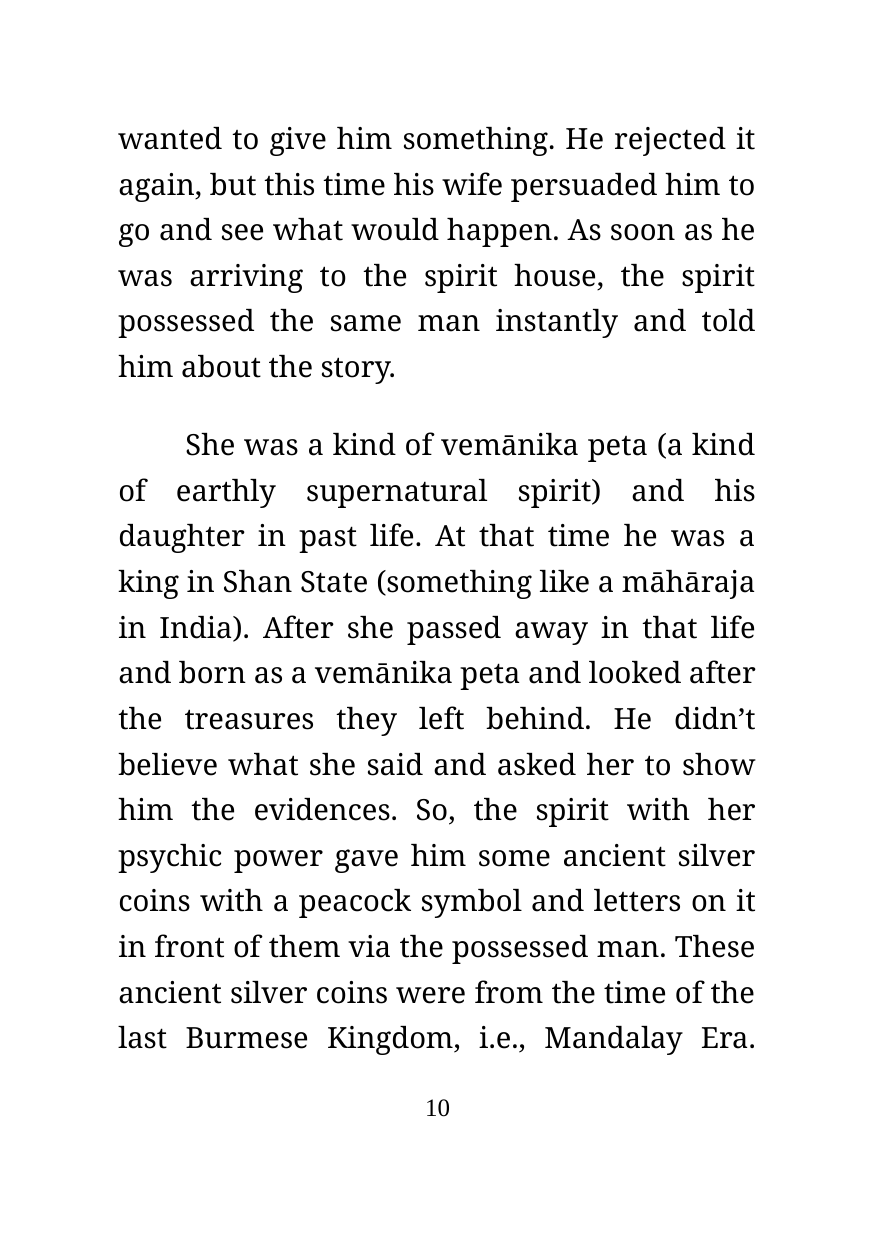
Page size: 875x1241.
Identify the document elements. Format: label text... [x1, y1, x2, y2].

text She was a kind of vemānika peta (a kind of earthly supernatural spirit) and his daughter in past life. At that time he was a king in Shan State (something like a māhāraja in India). After she passed away in that life and born as a vemānika peta and looked after the treasures they left behind. He didn’t believe what she said and asked her to show him the evidences. So, the spirit with her psychic power gave him some ancient silver coins with a peacock symbol and letters on it in front of them via the possessed man. These ancient silver coins were from the time of the last Burmese Kingdom, i.e., Mandalay Era. [118, 424, 756, 1057]
text wanted to give him something. He rejected it again, but this time his wife persuaded him to go and see what would happen. As soon as he was arriving to the spirit house, the spirit possessed the same man instantly and told him about the story. [118, 118, 756, 386]
